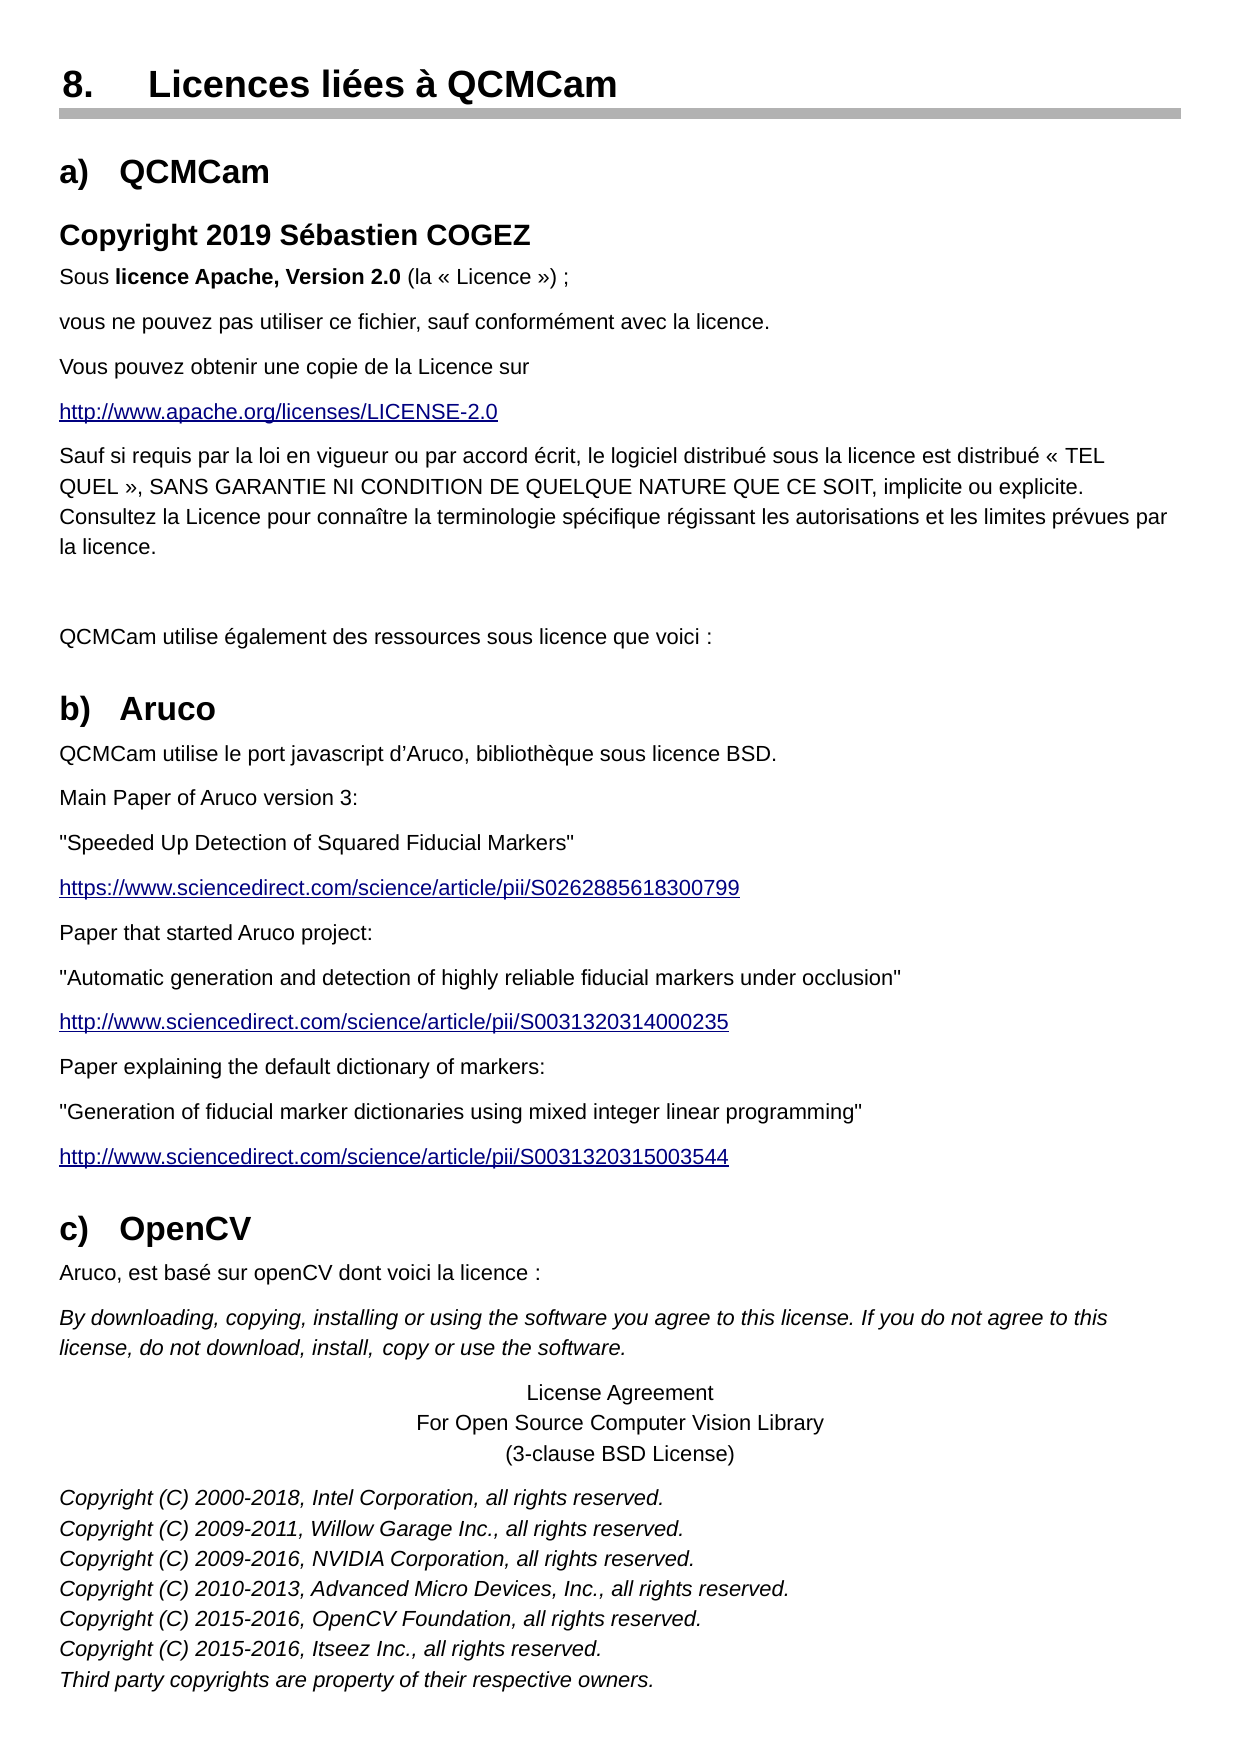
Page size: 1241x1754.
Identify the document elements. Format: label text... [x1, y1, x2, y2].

text By downloading, copying, installing or using the software you agree to this license. If you do not agree to this license, do not download, install, copy or use the software. [59, 1305, 1181, 1361]
text "Generation of fiducial marker dictionaries using mixed integer linear programming" [59, 1099, 1181, 1124]
text License Agreement For Open Source Computer Vision Library (3-clause BSD License) [59, 1380, 1181, 1466]
subtitle OpenCV [59, 1209, 1181, 1248]
text Sous licence Apache, Version 2.0 (la « Licence ») ; [59, 264, 1181, 289]
text QCMCam utilise le port javascript d’Aruco, bibliothèque sous licence BSD. [59, 740, 1181, 766]
subtitle QCMCam [59, 152, 1181, 191]
text "Speeded Up Detection of Squared Fiducial Markers" [59, 830, 1181, 855]
text Sauf si requis par la loi en vigueur ou par accord écrit, le logiciel distribué sous la licence est distribué « TEL QUEL », SANS GARANTIE NI CONDITION DE QUELQUE NATURE QUE CE SOIT, implicite ou explicite. Consultez la Licence pour connaître la terminologie spécifique régissant les autorisations et les limites prévues par la licence. [59, 443, 1181, 559]
subtitle Aruco [59, 689, 1181, 728]
text Paper that started Aruco project: [59, 919, 1181, 945]
text http://www.apache.org/licenses/LICENSE-2.0 [59, 399, 1181, 424]
text http://www.sciencedirect.com/science/article/pii/S0031320314000235 [59, 1009, 1181, 1034]
subtitle Copyright 2019 Sébastien COGEZ [59, 218, 1181, 252]
text "Automatic generation and detection of highly reliable fiducial markers under occlusion" [59, 964, 1181, 989]
text Paper explaining the default dictionary of markers: [59, 1054, 1181, 1079]
text https://www.sciencedirect.com/science/article/pii/S0262885618300799 [59, 875, 1181, 900]
text vous ne pouvez pas utiliser ce fichier, sauf conformément avec la licence. [59, 309, 1181, 334]
text Aruco, est basé sur openCV dont voici la licence : [59, 1260, 1181, 1286]
text Copyright (C) 2000-2018, Intel Corporation, all rights reserved. Copyright (C) 2009-2011, Willow Garage Inc., all rights reserved. Copyright (C) 2009-2016, NVIDIA Corporation, all rights reserved. Copyright (C) 2010-2013, Advanced Micro Devices, Inc., all rights reserved. Copyright (C) 2015-2016, OpenCV Foundation, all rights reserved. Copyright (C) 2015-2016, Itseez Inc., all rights reserved. Third party copyrights are property of their respective owners. [59, 1485, 1181, 1692]
text Main Paper of Aruco version 3: [59, 785, 1181, 810]
text http://www.sciencedirect.com/science/article/pii/S0031320315003544 [59, 1143, 1181, 1169]
text QCMCam utilise également des ressources sous licence que voici : [59, 624, 1181, 649]
text Vous pouvez obtenir une copie de la Licence sur [59, 354, 1181, 379]
subtitle Licences liées à QCMCam [59, 59, 1181, 108]
